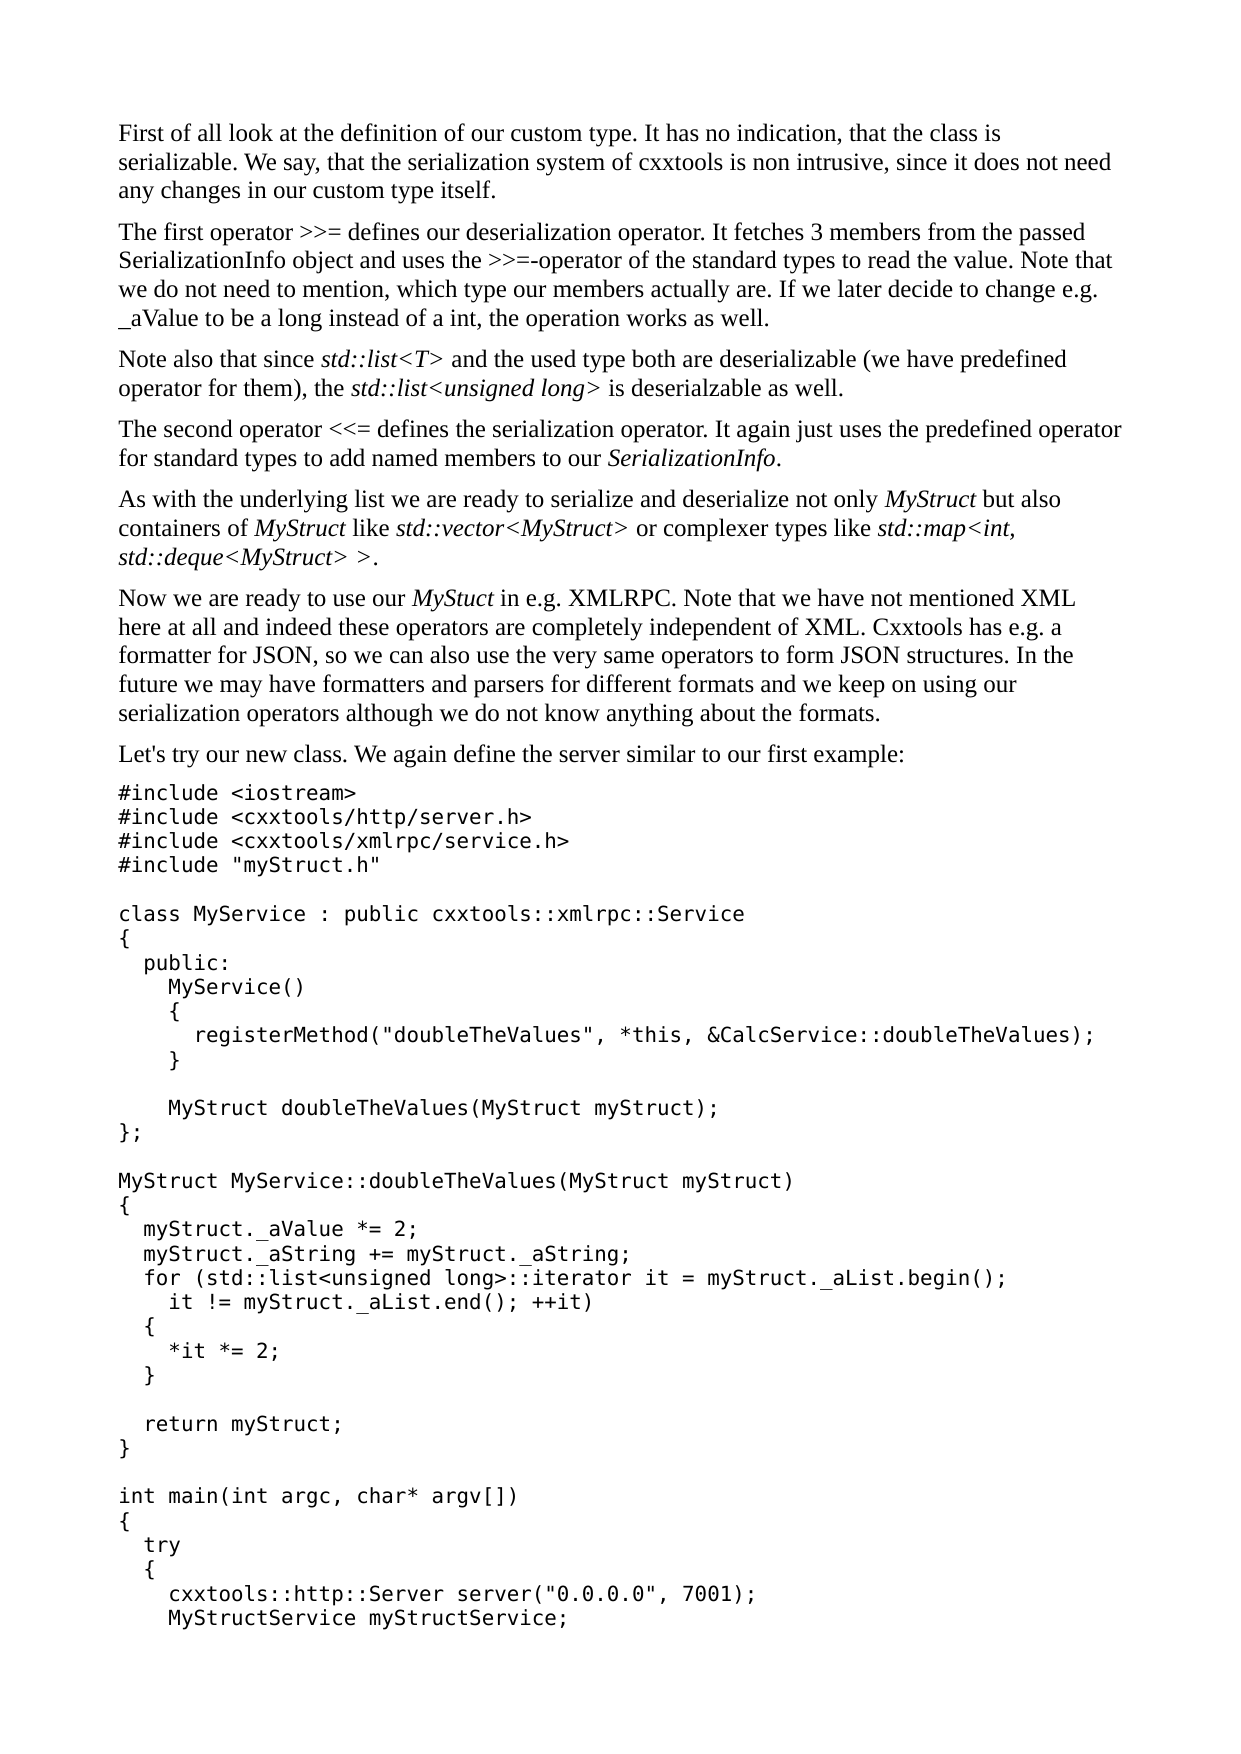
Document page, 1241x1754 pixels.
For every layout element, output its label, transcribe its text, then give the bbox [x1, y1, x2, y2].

text return myStruct; [118, 1412, 1122, 1436]
text { [118, 1193, 1122, 1217]
text MyStruct doubleTheValues(MyStruct myStruct); [118, 1096, 1122, 1120]
text public: [118, 951, 1122, 975]
text #include "myStruct.h" [118, 853, 1122, 878]
text { [118, 1509, 1122, 1533]
text myStruct._aString += myStruct._aString; [118, 1242, 1122, 1266]
text } [118, 1363, 1122, 1387]
text #include <cxxtools/xmlrpc/service.h> [118, 829, 1122, 853]
text { [118, 1557, 1122, 1582]
text Note also that since std::list<T> and the used type both are deserializable (we have predefined operator for them), the std::list<unsigned long> is deserialzable as well. [118, 344, 1122, 402]
text try [118, 1533, 1122, 1557]
text Now we are ready to use our MyStuct in e.g. XMLRPC. Note that we have not mentioned XML here at all and indeed these operators are completely independent of XML. Cxxtools has e.g. a formatter for JSON, so we can also use the very same operators to form JSON structures. In the future we may have formatters and parsers for different formats and we keep on using our serialization operators although we do not know anything about the formats. [118, 583, 1122, 727]
text { [118, 1314, 1122, 1339]
text MyStruct MyService::doubleTheValues(MyStruct myStruct) [118, 1169, 1122, 1193]
text #include <iostream> [118, 781, 1122, 805]
text Let's try our new class. We again define the server similar to our first example: [118, 739, 1122, 768]
text *it *= 2; [118, 1339, 1122, 1363]
text int main(int argc, char* argv[]) [118, 1484, 1122, 1509]
text } [118, 1048, 1122, 1072]
text MyService() [118, 975, 1122, 999]
text MyStructService myStructService; [118, 1606, 1122, 1630]
text } [118, 1436, 1122, 1460]
text class MyService : public cxxtools::xmlrpc::Service [118, 902, 1122, 926]
text The first operator >>= defines our deserialization operator. It fetches 3 members from the passed SerializationInfo object and uses the >>=-operator of the standard types to read the value. Note that we do not need to mention, which type our members actually are. If we later decide to change e.g. _aValue to be a long instead of a int, the operation works as well. [118, 217, 1122, 332]
text The second operator <<= defines the serialization operator. It again just uses the predefined operator for standard types to add named members to our SerializationInfo. [118, 414, 1122, 472]
text First of all look at the definition of our custom type. It has no indication, that the class is serializable. We say, that the serialization system of cxxtools is non intrusive, since it does not need any changes in our custom type itself. [118, 118, 1122, 204]
text registerMethod("doubleTheValues", *this, &CalcService::doubleTheValues); [118, 1023, 1122, 1048]
text { [118, 926, 1122, 951]
text cxxtools::http::Server server("0.0.0.0", 7001); [118, 1582, 1122, 1606]
text it != myStruct._aList.end(); ++it) [118, 1290, 1122, 1314]
text }; [118, 1120, 1122, 1145]
text { [118, 999, 1122, 1023]
text As with the underlying list we are ready to serialize and deserialize not only MyStruct but also containers of MyStruct like std::vector<MyStruct> or complexer types like std::map<int, std::deque<MyStruct> >. [118, 484, 1122, 571]
text myStruct._aValue *= 2; [118, 1217, 1122, 1242]
text for (std::list<unsigned long>::iterator it = myStruct._aList.begin(); [118, 1266, 1122, 1290]
text #include <cxxtools/http/server.h> [118, 805, 1122, 829]
